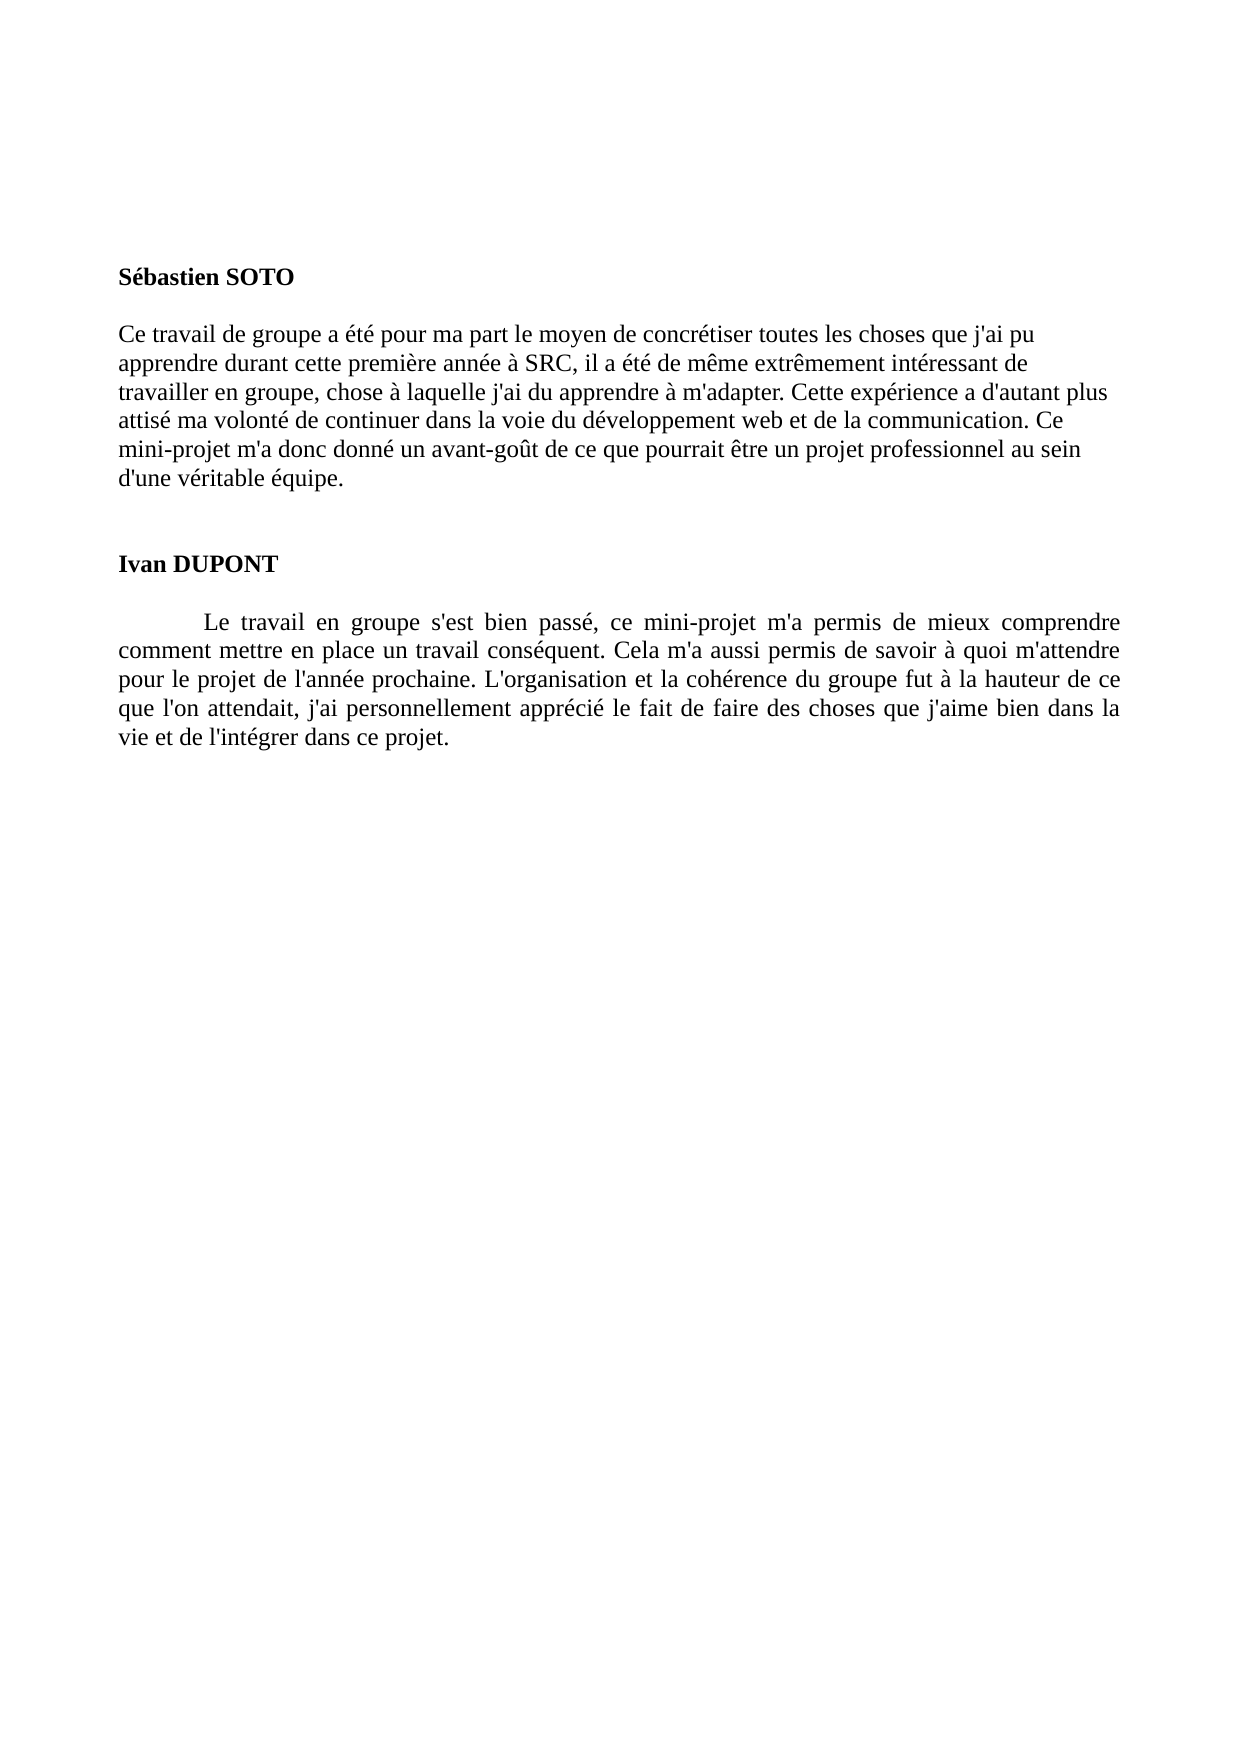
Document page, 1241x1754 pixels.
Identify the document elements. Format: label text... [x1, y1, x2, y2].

text Ce travail de groupe a été pour ma part le moyen de concrétiser toutes les choses que j'ai pu apprendre durant cette première année à SRC, il a été de même extrêmement intéressant de travailler en groupe, chose à laquelle j'ai du apprendre à m'adapter. Cette expérience a d'autant plus attisé ma volonté de continuer dans la voie du développement web et de la communication. Ce mini-projet m'a donc donné un avant-goût de ce que pourrait être un projet professionnel au sein d'une véritable équipe. [118, 319, 1122, 492]
text Le travail en groupe s'est bien passé, ce mini-projet m'a permis de mieux comprendre comment mettre en place un travail conséquent. Cela m'a aussi permis de savoir à quoi m'attendre pour le projet de l'année prochaine. L'organisation et la cohérence du groupe fut à la hauteur de ce que l'on attendait, j'ai personnellement apprécié le fait de faire des choses que j'aime bien dans la vie et de l'intégrer dans ce projet. [118, 607, 1122, 751]
text Sébastien SOTO [118, 262, 1122, 291]
text Ivan DUPONT [118, 549, 1122, 578]
